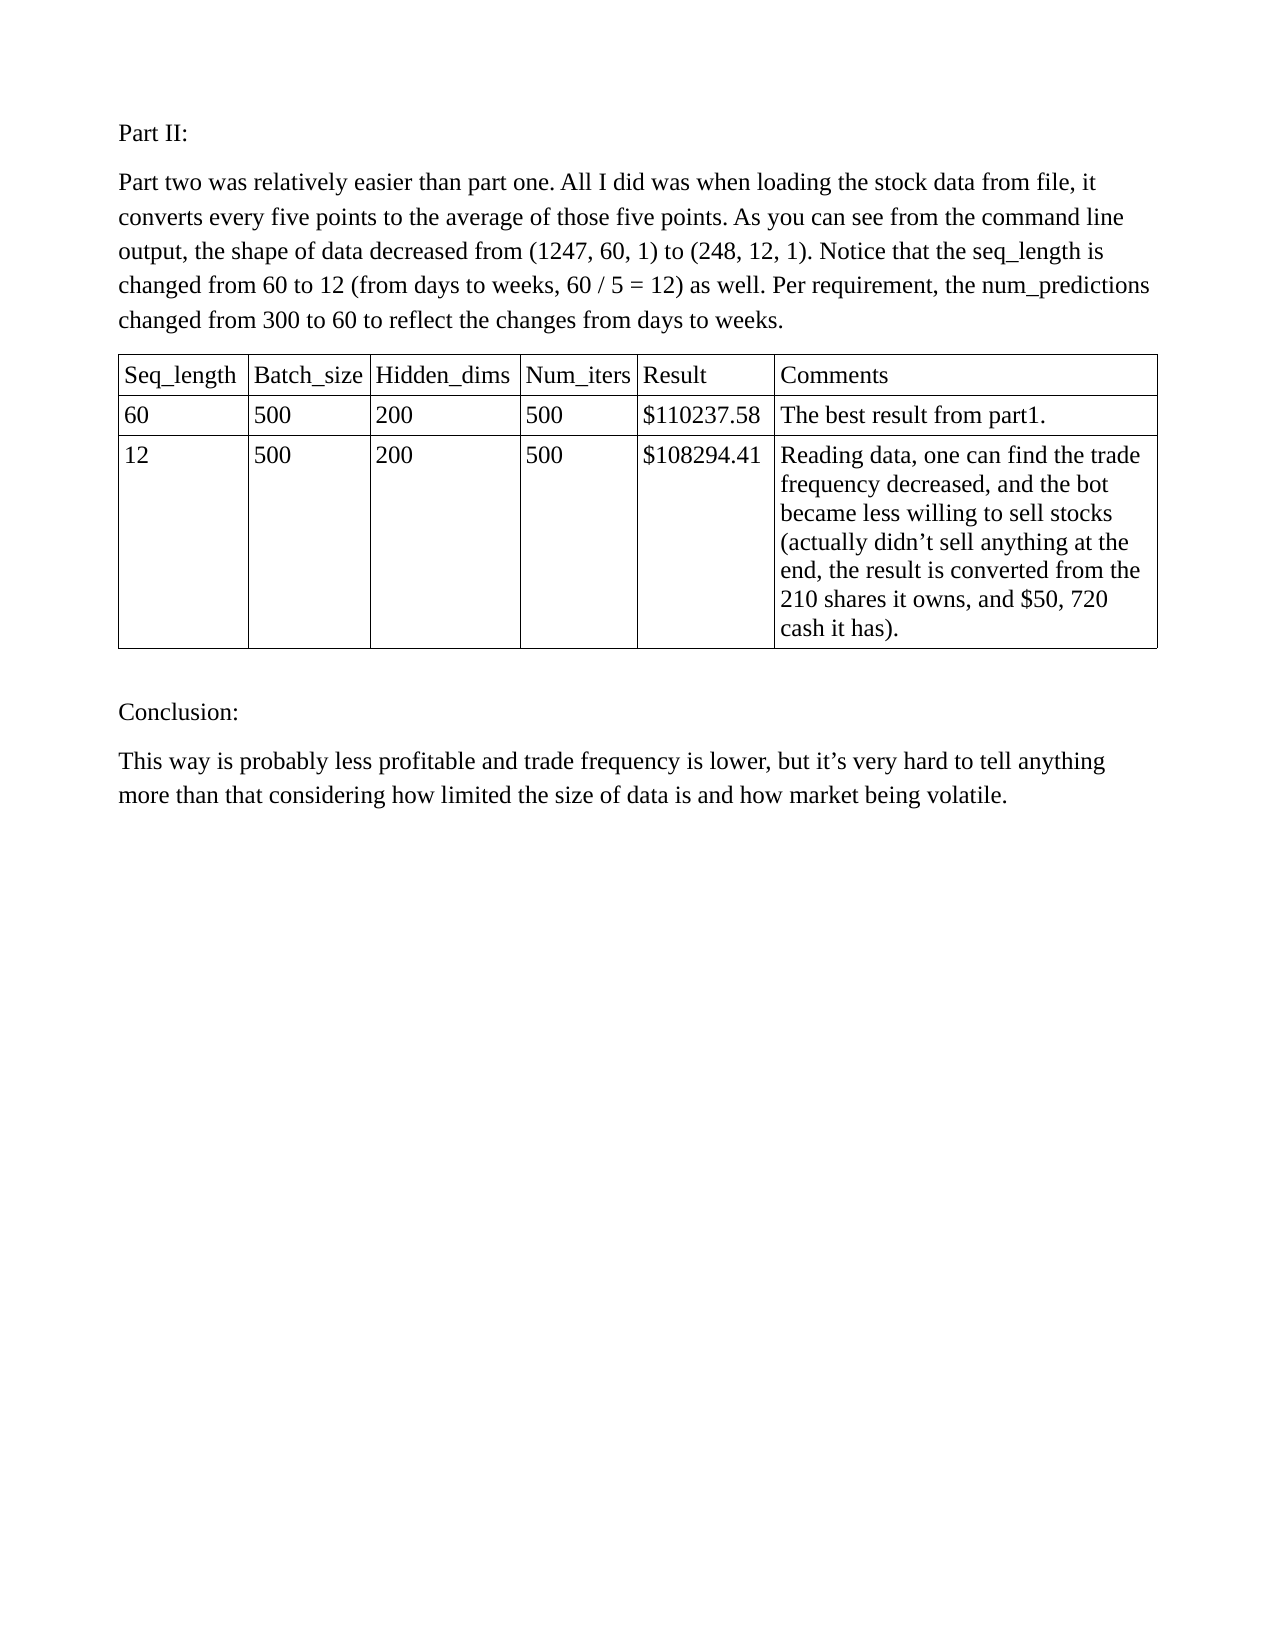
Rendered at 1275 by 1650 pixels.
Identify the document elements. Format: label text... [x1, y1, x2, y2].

text Part two was relatively easier than part one. All I did was when loading the stock data from file, it converts every five points to the average of those five points. As you can see from the command line output, the shape of data decreased from (1247, 60, 1) to (248, 12, 1). Notice that the seq_length is changed from 60 to 12 (from days to weeks, 60 / 5 = 12) as well. Per requirement, the num_predictions changed from 300 to 60 to reflect the changes from days to weeks. [118, 167, 1157, 334]
table_header Result [638, 355, 774, 394]
table_cell 200 [371, 436, 520, 648]
table_header Num_iters [521, 355, 637, 394]
table_header Hidden_dims [371, 355, 520, 394]
text Conclusion: [118, 697, 1157, 726]
table_cell 200 [371, 396, 520, 435]
table_cell 500 [521, 396, 637, 435]
table_cell 500 [249, 436, 370, 648]
text This way is probably less profitable and trade frequency is lower, but it’s very hard to tell anything more than that considering how limited the size of data is and how market being volatile. [118, 746, 1157, 809]
table_cell $108294.41 [638, 436, 774, 648]
table_cell The best result from part1. [775, 396, 1157, 435]
table_cell Reading data, one can find the trade frequency decreased, and the bot became less willing to sell stocks (actually didn’t sell anything at the end, the result is converted from the 210 shares it owns, and $50, 720 cash it has). [775, 436, 1157, 648]
table_cell 500 [521, 436, 637, 648]
table_header Seq_length [119, 355, 248, 394]
table_cell 60 [119, 396, 248, 435]
table_cell 500 [249, 396, 370, 435]
table_header Comments [775, 355, 1157, 394]
text Part II: [118, 118, 1157, 147]
table_header Batch_size [249, 355, 370, 394]
table_cell 12 [119, 436, 248, 648]
table_cell $110237.58 [638, 396, 774, 435]
